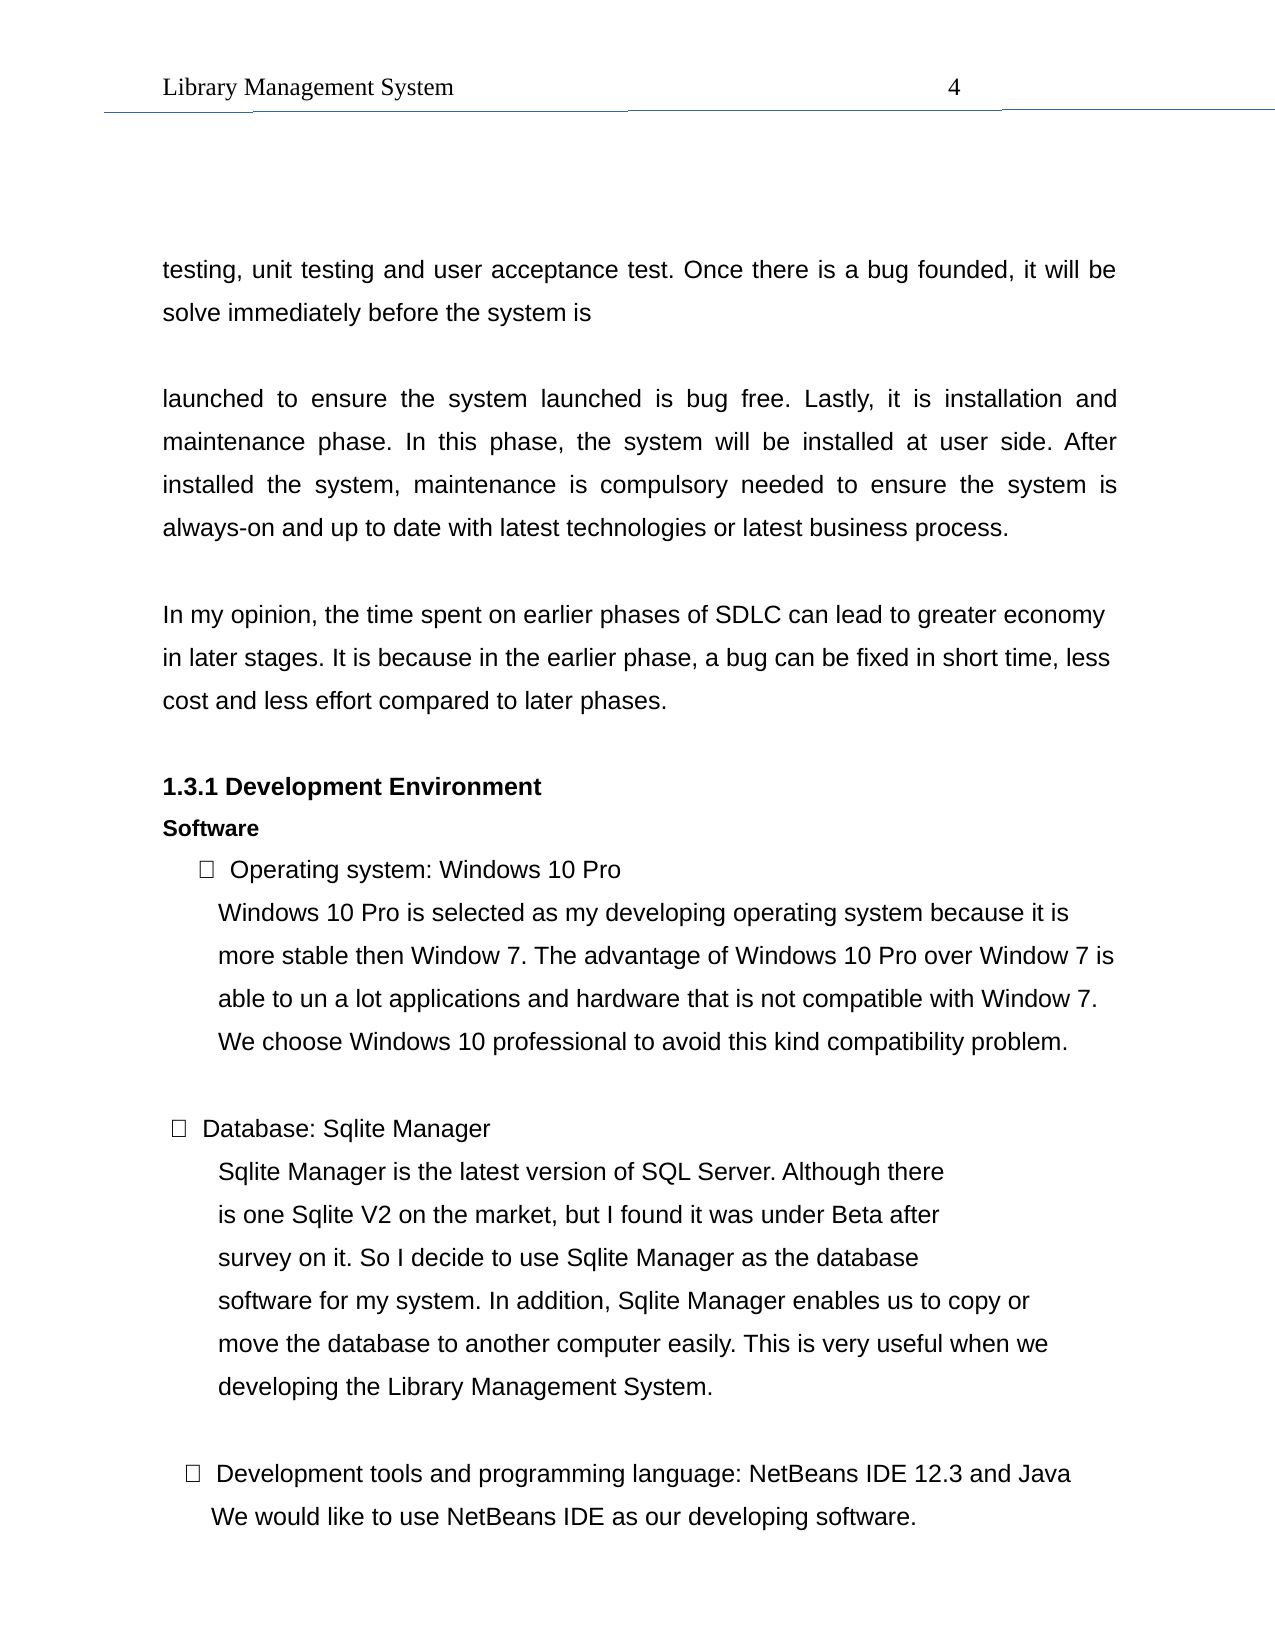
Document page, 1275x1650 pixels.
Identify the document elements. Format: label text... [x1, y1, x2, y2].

text 1.3.1 Development Environment [162, 772, 1119, 801]
text more stable then Window 7. The advantage of Windows 10 Pro over Window 7 is [162, 941, 1119, 970]
text In my opinion, the time spent on earlier phases of SDLC can lead to greater economy [162, 600, 1119, 628]
text able to un a lot applications and hardware that is not compatible with Window 7. [162, 984, 1119, 1013]
text Sqlite Manager is the latest version of SQL Server. Although there [162, 1157, 1119, 1185]
text  Operating system: Windows 10 Pro [162, 855, 1119, 883]
text survey on it. So I decide to use Sqlite Manager as the database [162, 1243, 1119, 1272]
text testing, unit testing and user acceptance test. Once there is a bug founded, it will be solve immediately before the system is [162, 255, 1119, 327]
text is one Sqlite V2 on the market, but I found it was under Beta after [162, 1200, 1119, 1228]
text We would like to use NetBeans IDE as our developing software. [162, 1502, 1119, 1530]
text Software [162, 815, 1119, 842]
text developing the Library Management System. [162, 1372, 1119, 1401]
text launched to ensure the system launched is bug free. Lastly, it is installation and maintenance phase. In this phase, the system will be installed at user side. After installed the system, maintenance is compulsory needed to ensure the system is always-on and up to date with latest technologies or latest business process. [162, 384, 1119, 542]
text  Database: Sqlite Manager [162, 1113, 1119, 1142]
text cost and less effort compared to later phases. [162, 686, 1119, 715]
text We choose Windows 10 professional to avoid this kind compatibility problem. [162, 1027, 1119, 1056]
text in later stages. It is because in the earlier phase, a bug can be fixed in short time, less [162, 643, 1119, 672]
text Windows 10 Pro is selected as my developing operating system because it is [162, 898, 1119, 927]
text move the database to another computer easily. This is very useful when we [162, 1329, 1119, 1358]
text software for my system. In addition, Sqlite Manager enables us to copy or [162, 1286, 1119, 1315]
text  Development tools and programming language: NetBeans IDE 12.3 and Java [162, 1458, 1119, 1487]
